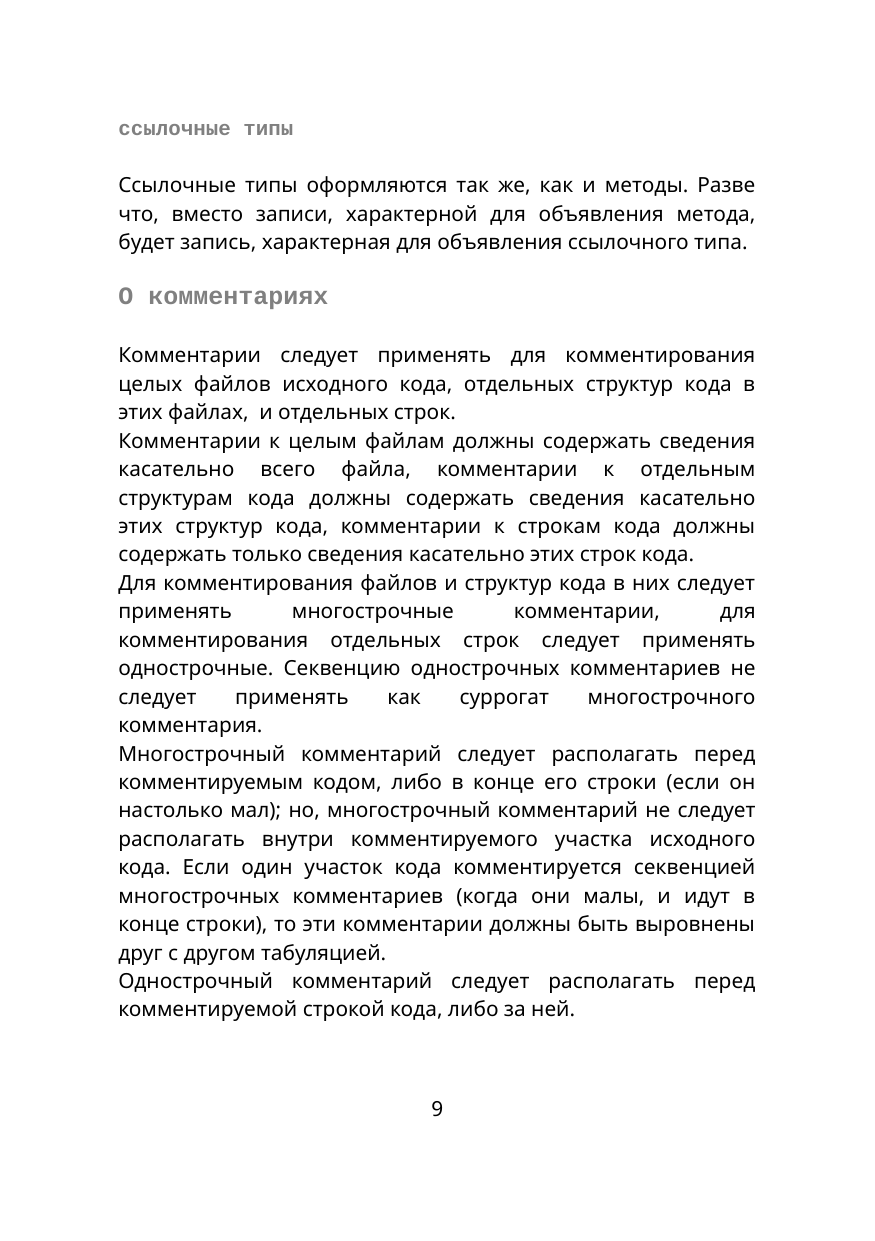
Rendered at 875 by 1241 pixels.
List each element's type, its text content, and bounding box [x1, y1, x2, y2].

text О комментариях [118, 284, 756, 312]
text Ссылочные типы оформляются так же, как и методы. Разве что, вместо записи, характерной для объявления метода, будет запись, характерная для объявления ссылочного типа. [118, 170, 756, 256]
text Для комментирования файлов и структур кода в них следует применять многострочные комментарии, для комментирования отдельных строк следует применять однострочные. Секвенцию однострочных комментариев не следует применять как суррогат многострочного комментария. [118, 568, 756, 739]
text Комментарии следует применять для комментирования целых файлов исходного кода, отдельных структур кода в этих файлах, и отдельных строк. [118, 341, 756, 426]
text Комментарии к целым файлам должны содержать сведения касательно всего файла, комментарии к отдельным структурам кода должны содержать сведения касательно этих структур кода, комментарии к строкам кода должны содержать только сведения касательно этих строк кода. [118, 426, 756, 568]
text Однострочный комментарий следует располагать перед комментируемой строкой кода, либо за ней. [118, 966, 756, 1023]
text Многострочный комментарий следует располагать перед комментируемым кодом, либо в конце его строки (если он настолько мал); но, многострочный комментарий не следует располагать внутри комментируемого участка исходного кода. Если один участок кода комментируется секвенцией многострочных комментариев (когда они малы, и идут в конце строки), то эти комментарии должны быть выровнены друг с другом табуляцией. [118, 739, 756, 966]
text ссылочные типы [118, 118, 756, 142]
